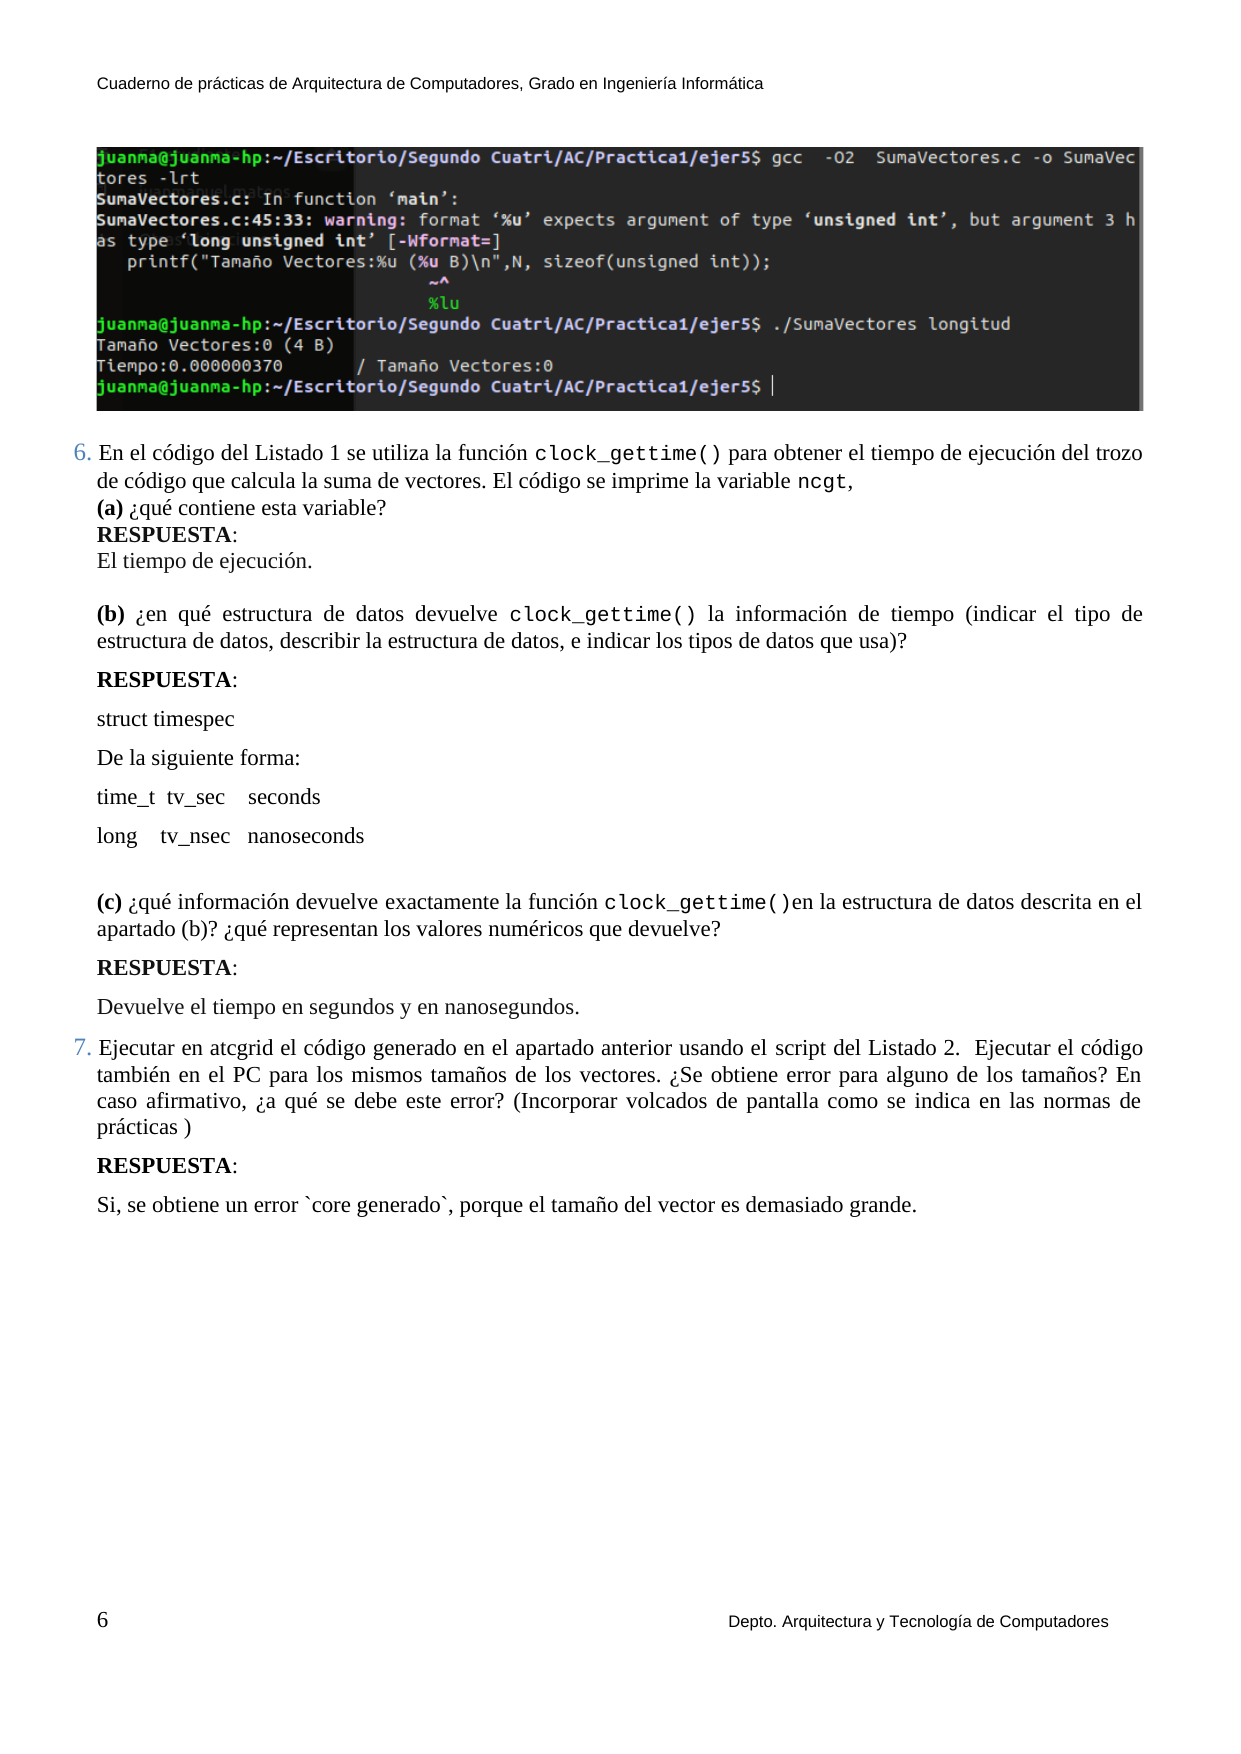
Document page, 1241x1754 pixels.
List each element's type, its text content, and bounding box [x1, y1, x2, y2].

list RESPUESTA: [97, 954, 1143, 981]
list RESPUESTA: [67, 521, 1143, 547]
list struct timespec [97, 705, 1143, 731]
list time_t tv_sec seconds [97, 783, 1143, 809]
list De la siguiente forma: [97, 744, 1143, 770]
list RESPUESTA: [97, 1152, 1143, 1179]
list En el código del Listado 1 se utiliza la función clock_gettime() para obtener el tiempo de ejecución del trozo de código que calcula la suma de vectores. El código se imprime la variable ncgt, [67, 437, 1143, 494]
list long tv_nsec nanoseconds [97, 822, 1143, 848]
list (b) ¿en qué estructura de datos devuelve clock_gettime() la información de tiempo (indicar el tipo de estructura de datos, describir la estructura de datos, e indicar los tipos de datos que usa)? [67, 600, 1143, 654]
list (c) ¿qué información devuelve exactamente la función clock_gettime()en la estructura de datos descrita en el apartado (b)? ¿qué representan los valores numéricos que devuelve? [67, 887, 1143, 942]
list RESPUESTA: [67, 666, 1143, 693]
text El tiempo de ejecución. [97, 547, 1143, 573]
picture [96, 147, 1144, 411]
list Ejecutar en atcgrid el código generado en el apartado anterior usando el script del Listado 2. Ejecutar el código también en el PC para los mismos tamaños de los vectores. ¿Se obtiene error para alguno de los tamaños? En caso afirmativo, ¿a qué se debe este error? (Incorporar volcados de pantalla como se indica en las normas de prácticas ) [67, 1032, 1143, 1140]
list (a) ¿qué contiene esta variable? [67, 494, 1143, 521]
list Devuelve el tiempo en segundos y en nanosegundos. [97, 993, 1143, 1019]
list Si, se obtiene un error `core generado`, porque el tamaño del vector es demasiado grande. [97, 1191, 1143, 1217]
